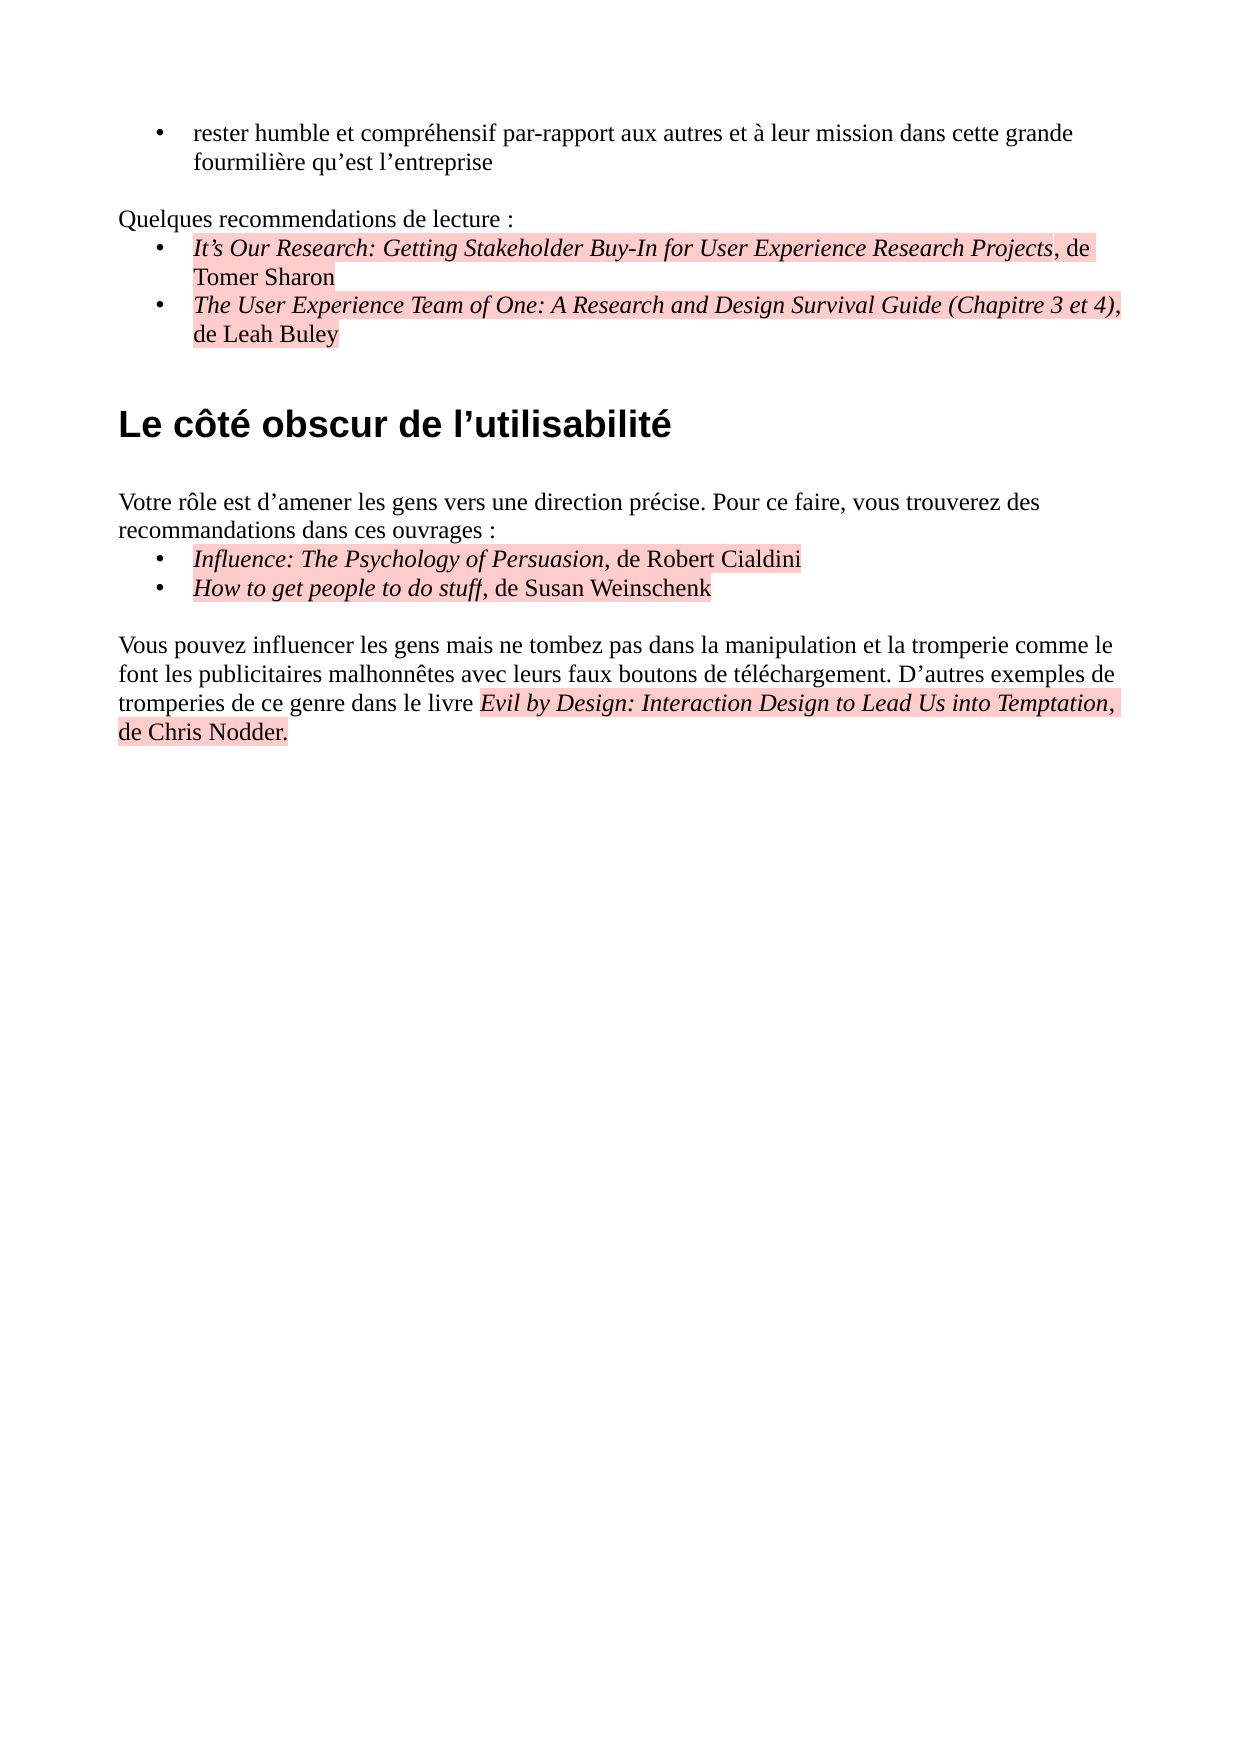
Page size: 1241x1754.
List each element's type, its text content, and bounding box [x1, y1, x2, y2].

text Votre rôle est d’amener les gens vers une direction précise. Pour ce faire, vous trouverez des recommandations dans ces ouvrages : [118, 487, 1122, 544]
list rester humble et compréhensif par-rapport aux autres et à leur mission dans cette grande fourmilière qu’est l’entreprise [156, 118, 1122, 176]
text Quelques recommendations de lecture : [118, 204, 1122, 233]
list Influence: The Psychology of Persuasion, de Robert Cialdini [156, 544, 1122, 573]
text Vous pouvez influencer les gens mais ne tombez pas dans la manipulation et la tromperie comme le font les publicitaires malhonnêtes avec leurs faux boutons de téléchargement. D’autres exemples de tromperies de ce genre dans le livre Evil by Design: Interaction Design to Lead Us into Temptation, de Chris Nodder. [118, 631, 1122, 746]
subtitle Le côté obscur de l’utilisabilité [118, 402, 1122, 446]
list It’s Our Research: Getting Stakeholder Buy-In for User Experience Research Projects, de Tomer Sharon [156, 233, 1122, 291]
list How to get people to do stuff, de Susan Weinschenk [156, 573, 1122, 602]
list The User Experience Team of One: A Research and Design Survival Guide (Chapitre 3 et 4), de Leah Buley [156, 291, 1122, 348]
